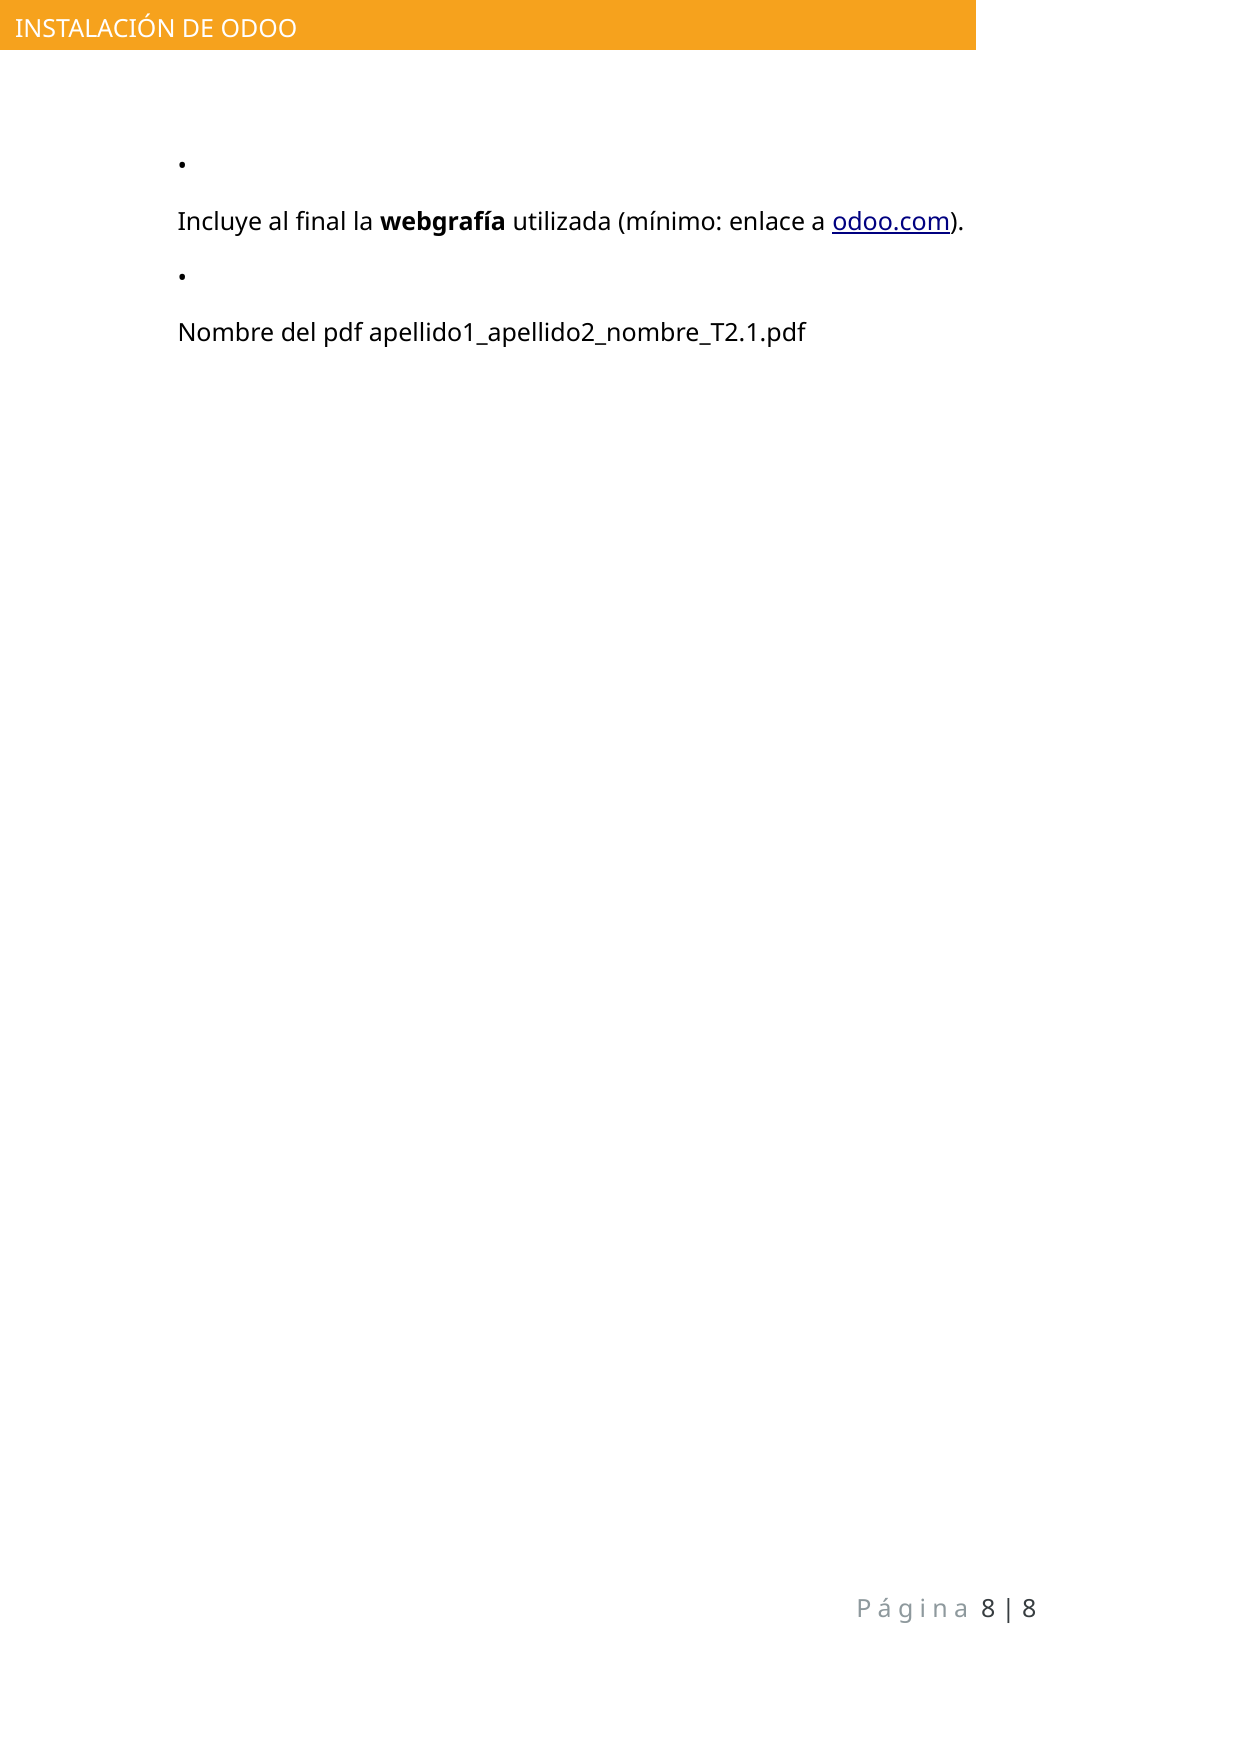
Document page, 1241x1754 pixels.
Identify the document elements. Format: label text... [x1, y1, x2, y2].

text • [177, 148, 1063, 182]
text • [177, 259, 1063, 293]
text Incluye al final la webgrafía utilizada (mínimo: enlace a odoo.com). [177, 203, 1063, 237]
text Nombre del pdf apellido1_apellido2_nombre_T2.1.pdf [177, 315, 1063, 349]
